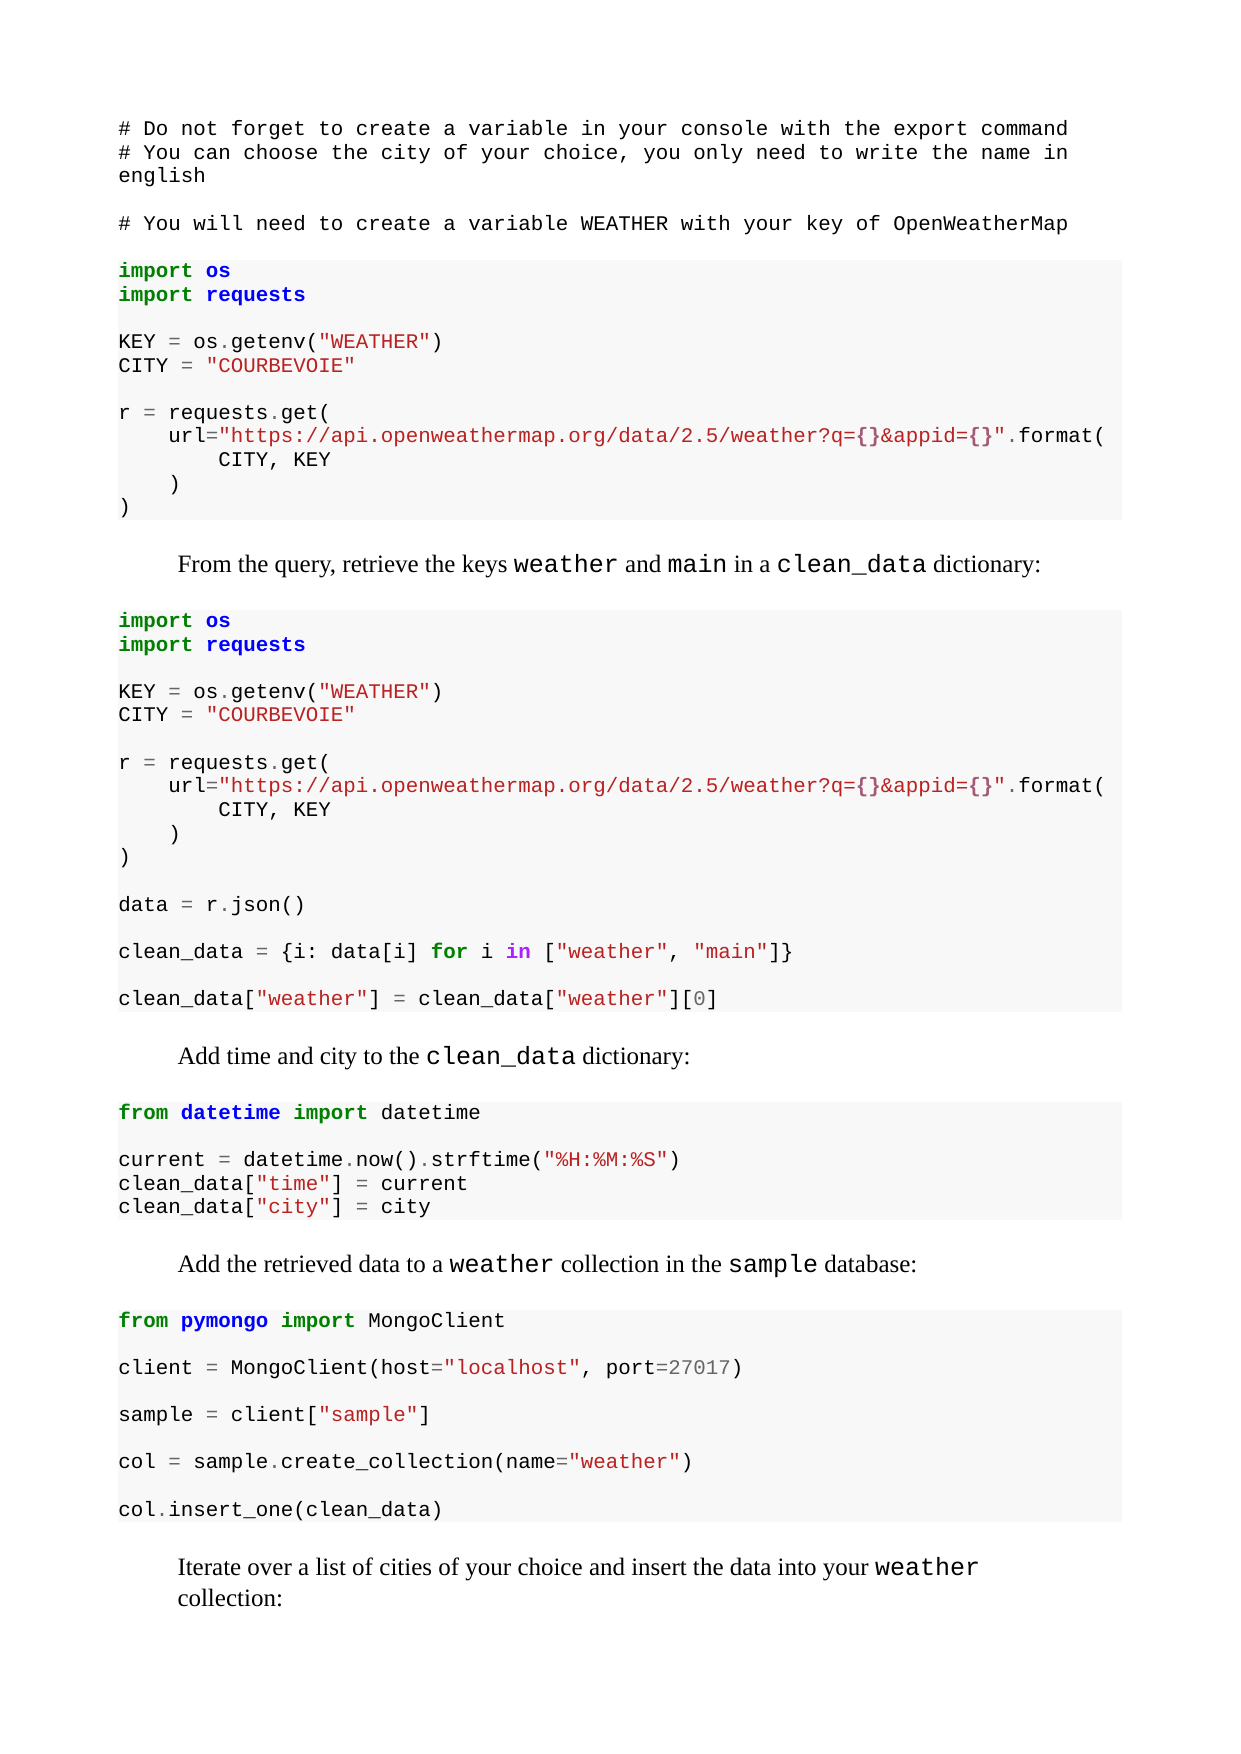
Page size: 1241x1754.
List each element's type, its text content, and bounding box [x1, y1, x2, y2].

text import requests [118, 633, 1122, 657]
text CITY, KEY [118, 449, 1122, 473]
text import os [118, 610, 1122, 633]
text # You can choose the city of your choice, you only need to write the name in english [118, 142, 1122, 189]
text CITY, KEY [118, 799, 1122, 823]
text Add time and city to the clean_data dictionary: [177, 1041, 1063, 1072]
text data = r.json() [118, 894, 1122, 917]
text ) [118, 846, 1122, 870]
text Add the retrieved data to a weather collection in the sample database: [177, 1249, 1063, 1280]
text clean_data["city"] = city [118, 1196, 1122, 1220]
text # Do not forget to create a variable in your console with the export command [118, 118, 1122, 142]
text From the query, retrieve the keys weather and main in a clean_data dictionary: [177, 549, 1063, 580]
text import os [118, 260, 1122, 284]
text from pymongo import MongoClient [118, 1310, 1122, 1333]
text col = sample.create_collection(name="weather") [118, 1452, 1122, 1475]
text clean_data["weather"] = clean_data["weather"][0] [118, 988, 1122, 1012]
text Iterate over a list of cities of your choice and insert the data into your weather collection: [177, 1552, 1063, 1612]
text clean_data = {i: data[i] for i in ["weather", "main"]} [118, 941, 1122, 964]
text r = requests.get( [118, 752, 1122, 775]
text clean_data["time"] = current [118, 1173, 1122, 1196]
text ) [118, 496, 1122, 520]
text CITY = "COURBEVOIE" [118, 704, 1122, 728]
text client = MongoClient(host="localhost", port=27017) [118, 1357, 1122, 1381]
text KEY = os.getenv("WEATHER") [118, 681, 1122, 704]
text r = requests.get( [118, 402, 1122, 426]
text current = datetime.now().strftime("%H:%M:%S") [118, 1149, 1122, 1173]
text CITY = "COURBEVOIE" [118, 354, 1122, 378]
text url="https://api.openweathermap.org/data/2.5/weather?q={}&appid={}".format( [118, 775, 1122, 799]
text sample = client["sample"] [118, 1404, 1122, 1428]
text import requests [118, 284, 1122, 307]
text col.insert_one(clean_data) [118, 1499, 1122, 1522]
text ) [118, 823, 1122, 846]
text ) [118, 473, 1122, 496]
text from datetime import datetime [118, 1102, 1122, 1125]
text url="https://api.openweathermap.org/data/2.5/weather?q={}&appid={}".format( [118, 426, 1122, 449]
text KEY = os.getenv("WEATHER") [118, 331, 1122, 354]
text # You will need to create a variable WEATHER with your key of OpenWeatherMap [118, 213, 1122, 236]
